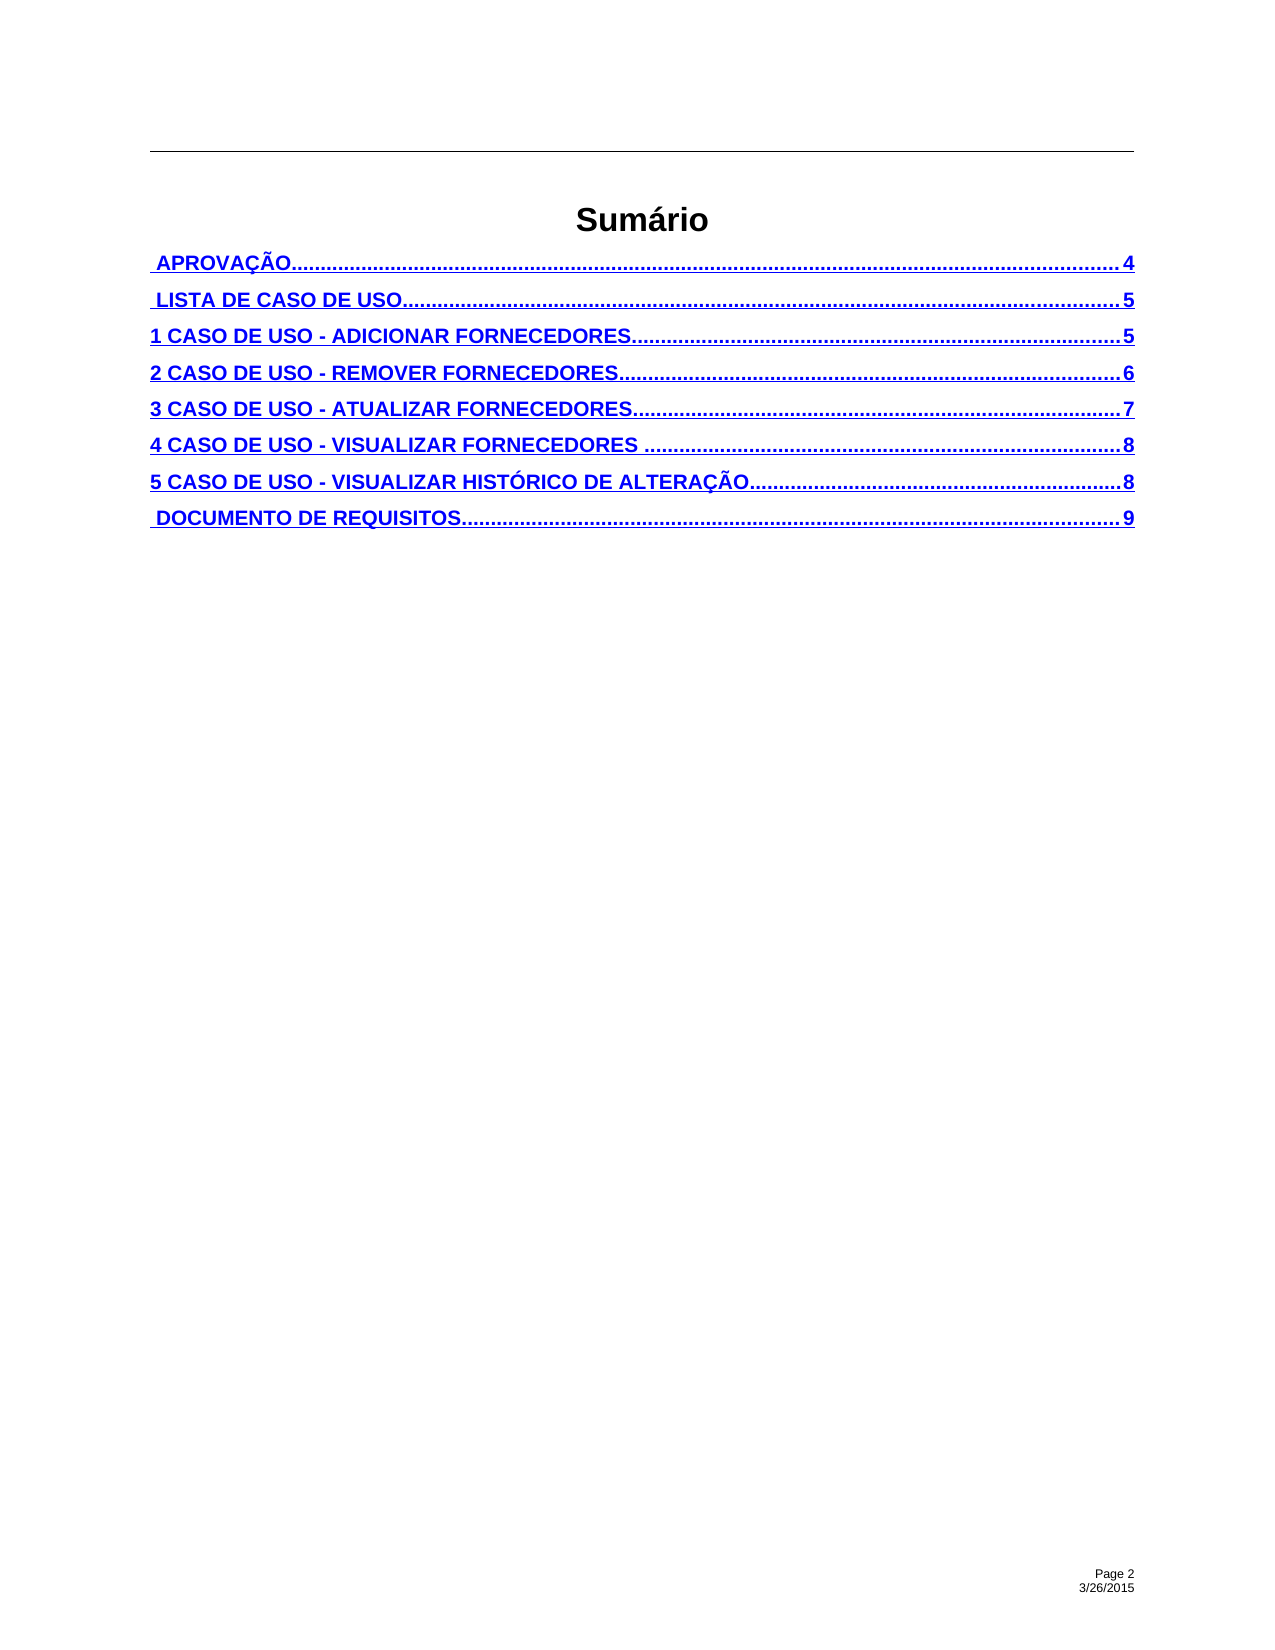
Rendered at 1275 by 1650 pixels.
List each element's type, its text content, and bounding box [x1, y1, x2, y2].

text Lista de Caso de Uso 5 [150, 287, 1134, 308]
text 1 Caso de Uso - Adicionar Fornecedores 5 [150, 324, 1134, 345]
text 3 Caso de Uso - Atualizar Fornecedores 7 [150, 397, 1134, 418]
text Documento de Requisitos 9 [150, 506, 1134, 527]
text Sumário [150, 200, 1134, 238]
text 4 Caso de Uso - Visualizar Fornecedores 8 [150, 433, 1134, 454]
text 2 Caso de Uso - Remover Fornecedores 6 [150, 360, 1134, 381]
text Aprovação 4 [150, 251, 1134, 272]
text 5 Caso de Uso - Visualizar Histórico de Alteração 8 [150, 470, 1134, 491]
